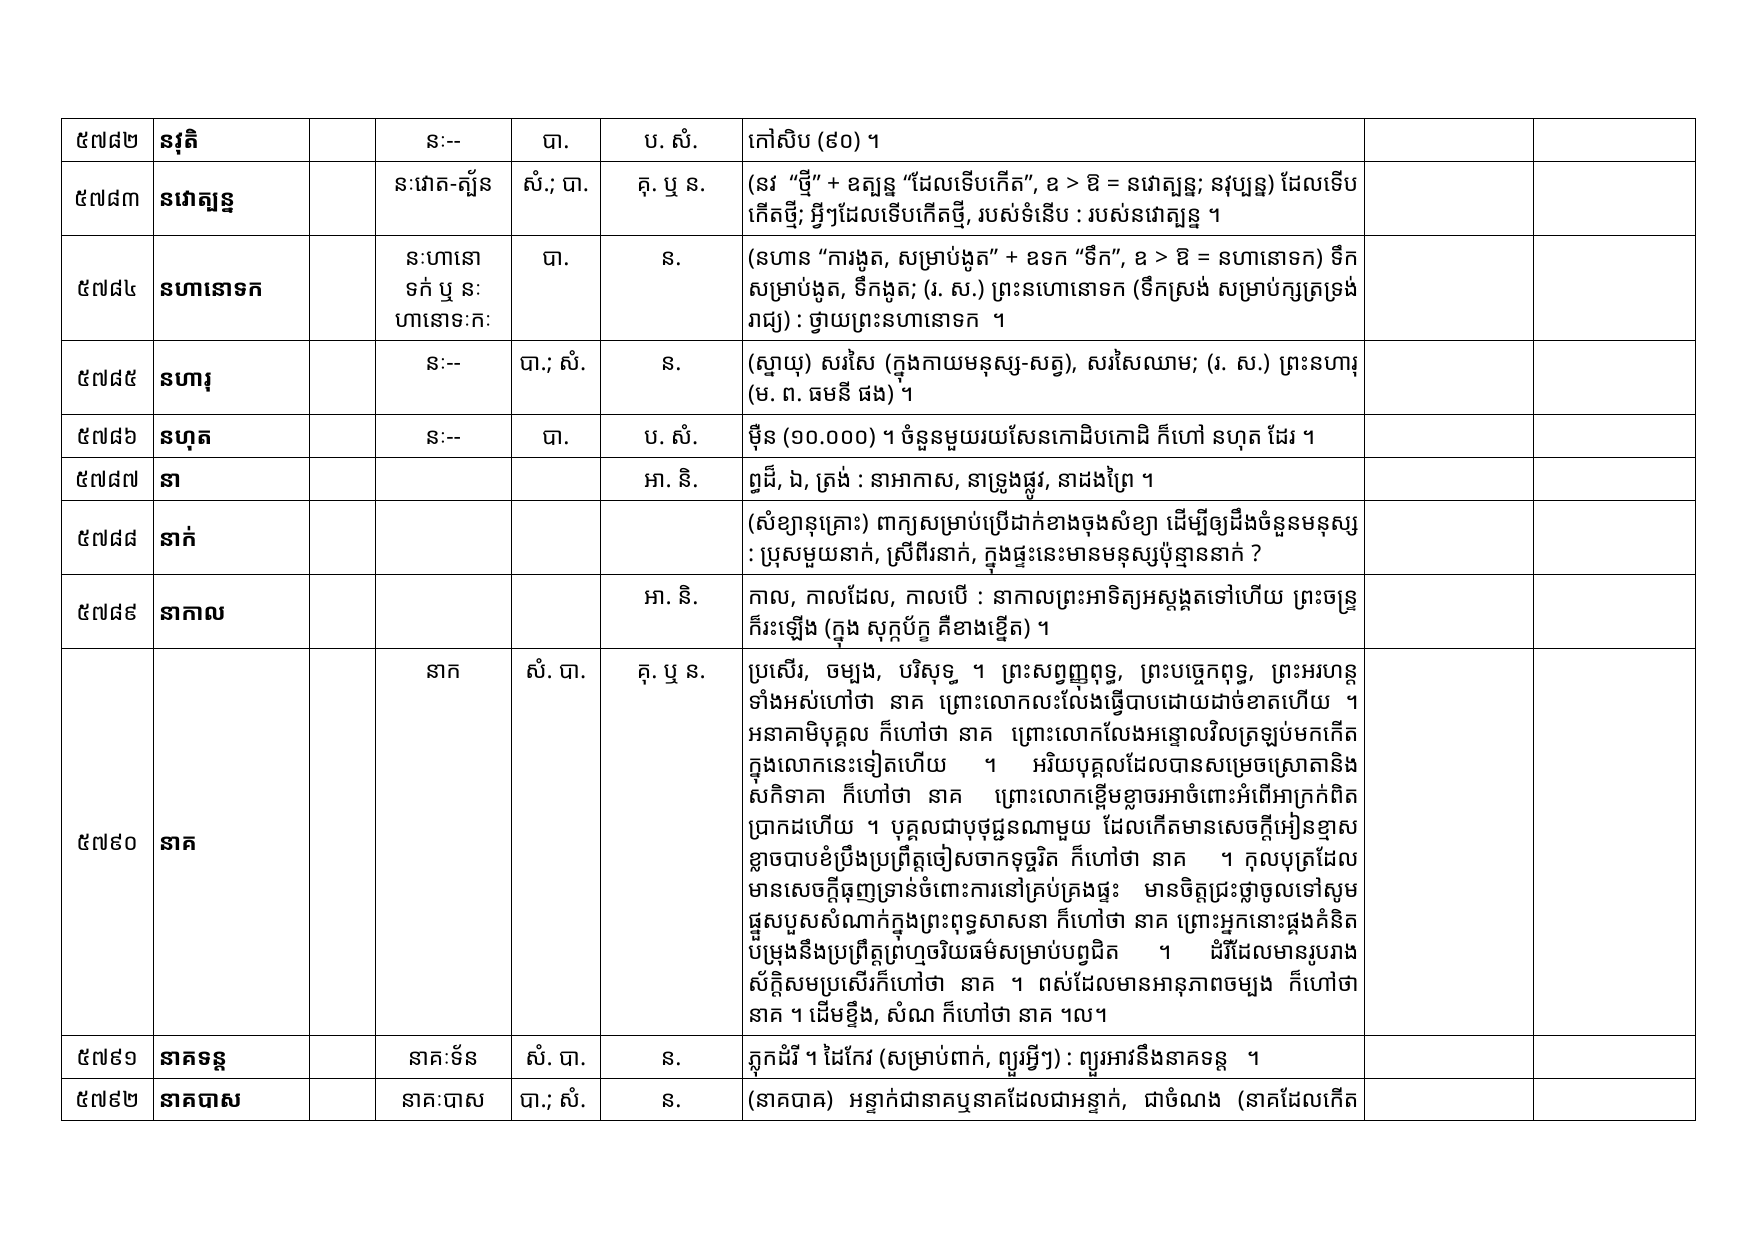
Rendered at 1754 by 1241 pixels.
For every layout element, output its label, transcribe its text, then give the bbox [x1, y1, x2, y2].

table_cell ៥៧៩០ [62, 649, 153, 1035]
table_cell (សំខ្យា​នុគ្រោះ) ពាក្យ​សម្រាប់​ប្រើ​ដាក់​ខាង​ចុង​សំខ្យា ដើម្បី​ឲ្យ​ដឹង​ចំនួន​មនុស្ស : ប្រុស​មួយ​នាក់, ស្រី​ពីរ​នាក់, ក្នុង​ផ្ទះ​នេះ​មាន​មនុស្ស​ប៉ុន្មាន​នាក់ ? [743, 501, 1364, 574]
table_cell [310, 1079, 375, 1120]
table_cell [1534, 1036, 1695, 1077]
table_cell [1365, 1036, 1533, 1077]
table_cell នាកាល [154, 575, 309, 648]
table_cell នាគ​ទន្ត [154, 1036, 309, 1077]
table_cell [310, 341, 375, 414]
table_cell [1365, 415, 1533, 457]
table_cell ៥៧៨៨ [62, 501, 153, 574]
table_cell [512, 575, 600, 648]
table_cell [1365, 458, 1533, 500]
table_cell ម៉ឺន (១០.០០០) ។ ចំនួន​មួយ​រយ​សែន​កោដិ​បកោដិ ក៏​ហៅ នហុត ដែរ ។ [743, 415, 1364, 457]
table_cell បា.; សំ. [512, 1079, 600, 1120]
table_cell [1534, 575, 1695, 648]
table_cell [310, 501, 375, 574]
table_cell [1534, 649, 1695, 1035]
table_cell ៥៧៨៦ [62, 415, 153, 457]
table_cell (នហាន “ការ​ងូត, សម្រាប់​ងូត” + ឧទក “ទឹក”, ឧ > ឱ = នហានោ​ទក) ទឹក​សម្រាប់​ងូត, ទឹក​ងូត; (រ. ស.) ព្រះ​នហោនោ​ទក (ទឹក​ស្រង់ សម្រាប់​ក្សត្រ​ទ្រង់​រាជ្យ) : ថ្វាយ​ព្រះ​នហានោ​ទក ។ [743, 236, 1364, 340]
table_cell ព្ធដ៏, ឯ, ត្រង់ : នា​អាកាស, នា​ទ្រូង​ផ្លូវ, នា​ដង​ព្រៃ ។ [743, 458, 1364, 500]
table_cell នហារុ [154, 341, 309, 414]
table_cell ប. សំ. [601, 119, 742, 161]
table_cell (ស្នាយុ) សរសៃ (ក្នុង​កាយ​មនុស្ស-សត្វ), សរសៃ​ឈាម; (រ. ស.) ព្រះ​នហារុ (ម. ព. ធមនី ផង) ។ [743, 341, 1364, 414]
table_cell [512, 501, 600, 574]
table_cell [1534, 458, 1695, 500]
table_cell អា. និ. [601, 575, 742, 648]
table_cell [601, 501, 742, 574]
table_cell នហុត [154, 415, 309, 457]
table_cell នាគៈបាស [376, 1079, 511, 1120]
table_cell [1365, 119, 1533, 161]
table_cell នៈ-- [376, 415, 511, 457]
table_cell ន. [601, 236, 742, 340]
table_cell ៥៧៨៤ [62, 236, 153, 340]
table_cell ៥៧៨២ [62, 119, 153, 161]
table_cell ន. [601, 1079, 742, 1120]
table_cell [1365, 1079, 1533, 1120]
table_cell [1365, 162, 1533, 235]
table_cell ន. [601, 341, 742, 414]
table_cell ៥៧៩២ [62, 1079, 153, 1120]
table_cell ៥៧៨៥ [62, 341, 153, 414]
table_cell នាក់ [154, 501, 309, 574]
table_cell ៥៧៩១ [62, 1036, 153, 1077]
table_cell [376, 501, 511, 574]
table_cell ប. សំ. [601, 415, 742, 457]
table_cell ៥៧៨៣ [62, 162, 153, 235]
table_cell សំ.; បា. [512, 162, 600, 235]
table_cell [1534, 501, 1695, 574]
table_cell [1365, 236, 1533, 340]
table_cell [512, 458, 600, 500]
table_cell [1365, 649, 1533, 1035]
table_cell [310, 1036, 375, 1077]
table_cell សំ. បា. [512, 649, 600, 1035]
table_cell នា [154, 458, 309, 500]
table_cell [310, 649, 375, 1035]
table_cell ៥៧៨៧ [62, 458, 153, 500]
table_cell [310, 162, 375, 235]
table_cell កៅសិប (៩០) ។ [743, 119, 1364, 161]
table_cell កាល, កាល​ដែល, កាល​បើ : នា​កាល​ព្រះ​អាទិត្យ​អស្ដង្គត​ទៅ​ហើយ ព្រះ​ចន្ទ្រ​ក៏​រះ​ឡើង (ក្នុង សុក្កប័ក្ខ គឺ​ខាង​ខ្នើត) ។ [743, 575, 1364, 648]
table_cell នាក [376, 649, 511, 1035]
table_cell [376, 575, 511, 648]
table_cell ន. [601, 1036, 742, 1077]
table_cell [310, 575, 375, 648]
table_cell [1534, 1079, 1695, 1120]
table_cell [1534, 119, 1695, 161]
table_cell [1534, 415, 1695, 457]
table_cell [376, 458, 511, 500]
table_cell នៈហានោ ទក់ ឬ នៈហានោទៈកៈ [376, 236, 511, 340]
table_cell [1534, 341, 1695, 414]
table_cell [310, 458, 375, 500]
table_cell អា. និ. [601, 458, 742, 500]
table_cell (នវ “ថ្មី” + ឧត្បន្ន “ដែល​ទើប​កើត”, ឧ > ឱ = នវោត្បន្ន; នវុប្បន្ន) ដែល​ទើប​កើត​ថ្មី; អ្វី​ៗ​ដែល​ទើប​កើត​ថ្មី, របស់​ទំនើប : របស់​នវោត្បន្ន ។ [743, 162, 1364, 235]
table_cell បា.; សំ. [512, 341, 600, 414]
table_cell នាគ [154, 649, 309, 1035]
table_cell នាគៈទ័ន [376, 1036, 511, 1077]
table_cell នៈវោត-ត្ប័ន [376, 162, 511, 235]
table_cell [1534, 236, 1695, 340]
table_cell នហានោទក [154, 236, 309, 340]
table_cell [310, 119, 375, 161]
table_cell គុ. ឬ ន. [601, 649, 742, 1035]
table_cell (នាគបាឝ) អន្ទាក់​ជា​នាគ​ឬ​នាគ​ដែល​ជា​អន្ទាក់, ជា​ចំណង (នាគ​ដែល​កើត​ដោយ​អំណាច​ឫទ្ធិ​ផ្លែង​សរ​របស់​ឥន្ទ្រជិត; មាន​និយាយ​ក្នុង​រឿង​ចម្បាំង​រាមកេរ្តិ៍); ចំណង​ដែល​គេ​ចង​ទាក់​ឆ្វាក់​បែប​ដូច​ជា​ពស់​ថ្លាន់​រួតរួប​ព័ទ្ធ​រឹត ក៏​អាច​ហៅ​ថា នាគបាស បាន​ដែរ (ដោយ​ប្រៀបធៀប) ។ [743, 1079, 1364, 1120]
table_cell សំ. បា. [512, 1036, 600, 1077]
table_cell នវុតិ [154, 119, 309, 161]
table_cell [310, 236, 375, 340]
table_cell [1365, 341, 1533, 414]
table_cell នៈ-- [376, 119, 511, 161]
table_cell ៥៧៨៩ [62, 575, 153, 648]
table_cell បា. [512, 236, 600, 340]
table_cell ប្រសើរ, ចម្បង, បរិសុទ្ធ ។ ព្រះ​សព្វញ្ញុពុទ្ធ, ព្រះ​បច្ចេកពុទ្ធ, ព្រះ​អរហន្ត​ទាំងអស់​ហៅ​ថា នាគ ព្រោះ​លោក​លះលែង​ធ្វើ​បាប​ដោយ​ដាច់​ខាត​ហើយ ។ អនាគាមិ​បុគ្គល ក៏​ហៅ​ថា នាគ ព្រោះ​លោក​លែង​អន្ទោល​វិល​ត្រឡប់​មក​កើត​ក្នុង​លោក​នេះ​ទៀត​ហើយ ។ អរិយ​បុគ្គល​ដែល​បាន​សម្រេច​ស្រោតា​និង​សកិទាគា ក៏​ហៅ​ថា នាគ ព្រោះ​លោក​ខ្ពើម​ខ្លាច​រអា​ចំពោះ​អំពើ​អាក្រក់​ពិត​ប្រាកដ​ហើយ ។ បុគ្គល​ជា​បុថុជ្ជន​ណា​មួយ ដែល​កើត​មាន​សេចក្ដី​អៀន​ខ្មាស ខ្លាច​បាប​ខំ​ប្រឹង​ប្រព្រឹត្ត​ចៀស​ចាក​ទុច្ចរិត ក៏​ហៅ​ថា នាគ ។ កុលបុត្រ​ដែល​មាន​សេចក្ដី​ធុញ​ទ្រាន់​ចំពោះ​ការ​នៅ​គ្រប់គ្រង​ផ្ទះ មាន​ចិត្ត​ជ្រះថ្លា​ចូល​ទៅ​សូម​ផ្នួស​បួស​សំណាក់​ក្នុង​ព្រះ​ពុទ្ធ​សាសនា ក៏​ហៅ​ថា នាគ ព្រោះ​អ្នក​នោះ​ផ្គង​គំនិត​បម្រុង​នឹង​ប្រព្រឹត្ត​ព្រហ្មចរិយ​ធម៌​សម្រាប់​បព្វជិត ។ ដំរី​ដែល​មាន​រូប​រាង​ស័ក្តិសម​ប្រសើរ​ក៏​ហៅ​ថា នាគ ។ ពស់​ដែល​មាន​អានុភាព​ចម្បង ក៏​ហៅ​ថា នាគ ។ ដើម​ខ្ទឹង, សំណ ក៏​ហៅ​ថា នាគ ។ល។ [743, 649, 1364, 1035]
table_cell នវោត្បន្ន [154, 162, 309, 235]
table_cell នាគ​បាស [154, 1079, 309, 1120]
table_cell [310, 415, 375, 457]
table_cell [1365, 501, 1533, 574]
table_cell ភ្លុក​ដំរី ។ ដៃ​កែវ (សម្រាប់​ពាក់, ព្យួរ​អ្វី​ៗ) : ព្យួរ​អាវ​នឹង​នាគ​ទន្ត ។ [743, 1036, 1364, 1077]
table_cell [1534, 162, 1695, 235]
table_cell បា. [512, 415, 600, 457]
table_cell បា. [512, 119, 600, 161]
table_cell [1365, 575, 1533, 648]
table_cell គុ. ឬ ន. [601, 162, 742, 235]
table_cell នៈ-- [376, 341, 511, 414]
